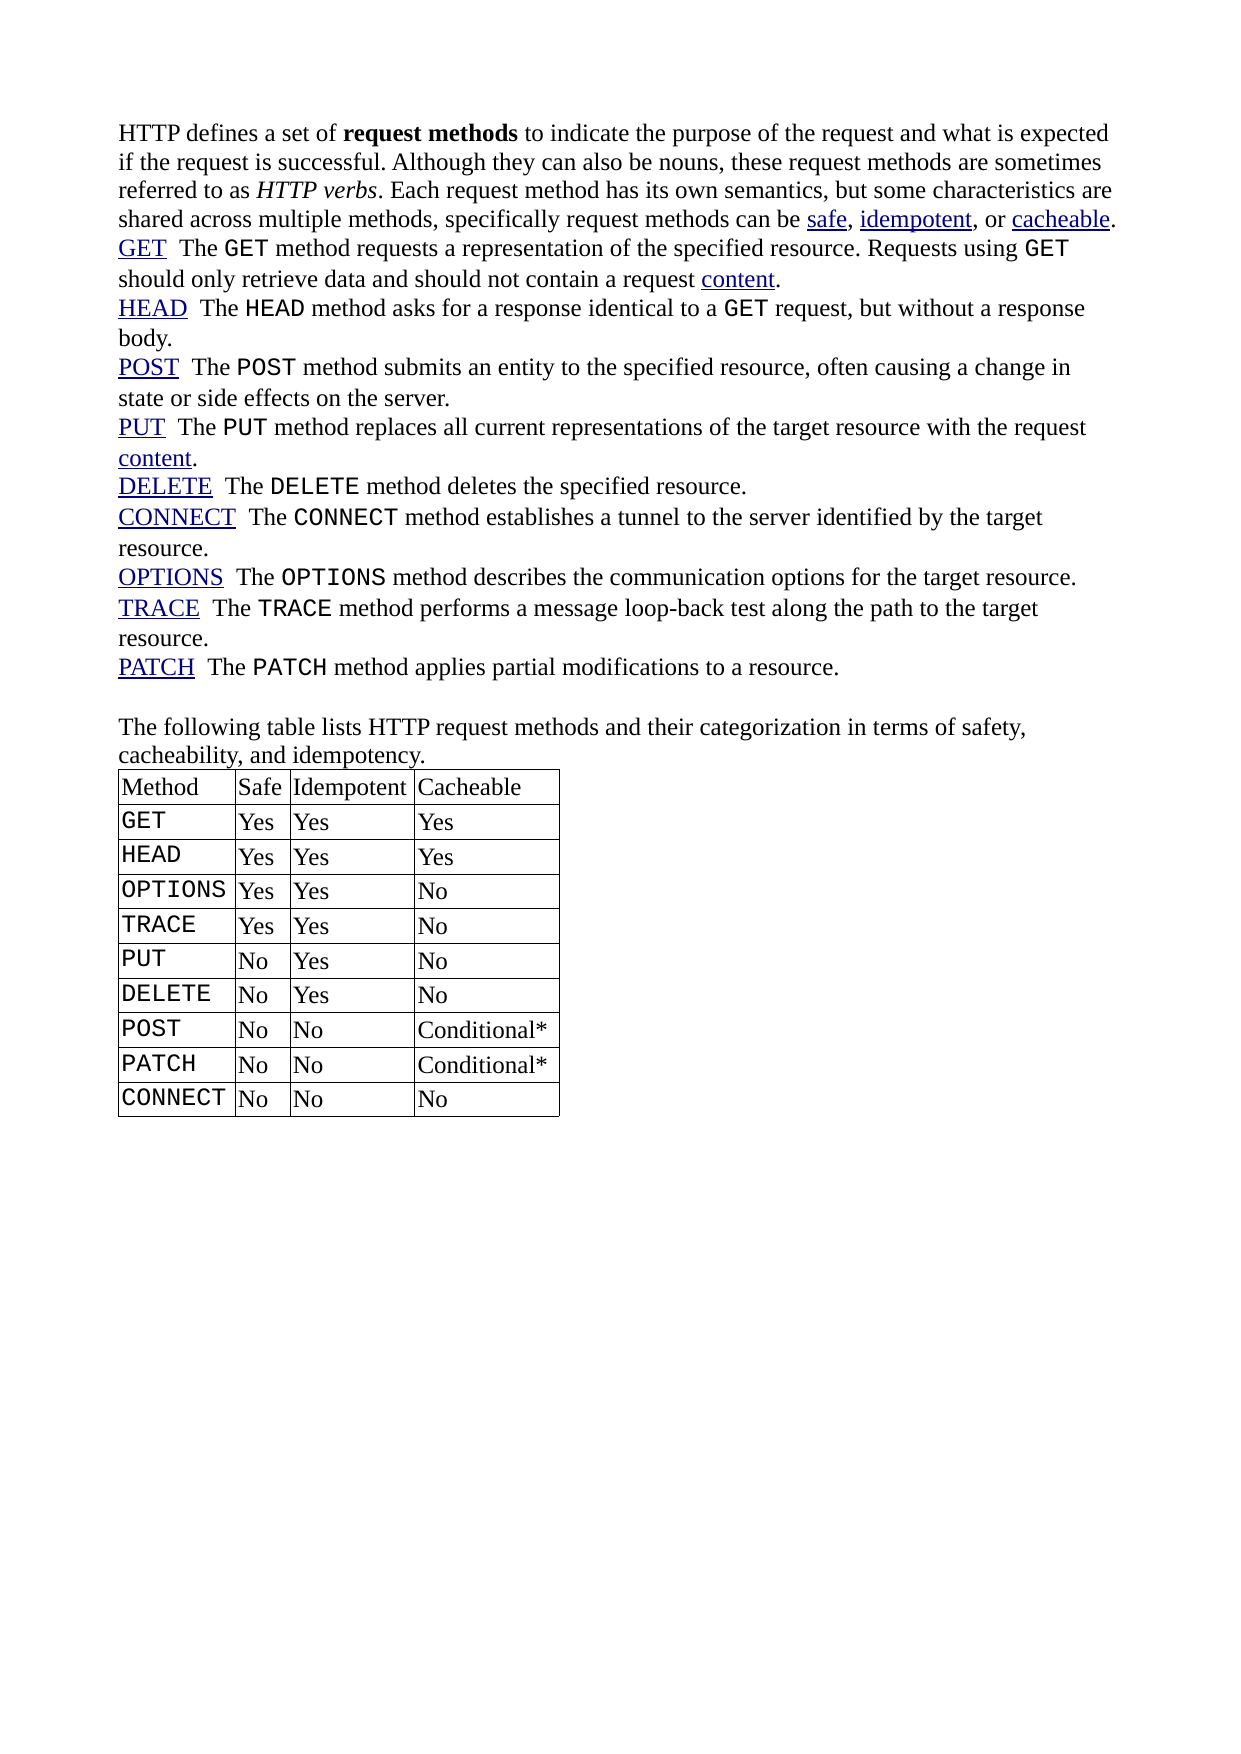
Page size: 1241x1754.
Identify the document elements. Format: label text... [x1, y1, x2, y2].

table_cell No [415, 909, 559, 943]
text GET The GET method requests a representation of the specified resource. Requests using GET should only retrieve data and should not contain a request content. [118, 233, 1122, 293]
table_cell Conditional* [415, 1048, 559, 1082]
table_cell HEAD [119, 840, 235, 873]
table_cell No [415, 875, 559, 908]
text POST The POST method submits an entity to the specified resource, often causing a change in state or side effects on the server. [118, 352, 1122, 412]
table_cell No [291, 1048, 414, 1082]
table_cell No [236, 1048, 290, 1082]
text TRACE The TRACE method performs a message loop-back test along the path to the target resource. [118, 593, 1122, 652]
table_cell Yes [415, 805, 559, 839]
table_cell OPTIONS [119, 875, 235, 908]
table_cell Yes [236, 909, 290, 943]
table_cell Yes [236, 875, 290, 908]
table_cell CONNECT [119, 1083, 235, 1116]
text PATCH The PATCH method applies partial modifications to a resource. [118, 652, 1122, 683]
table_cell No [291, 1083, 414, 1116]
table_header Cacheable [415, 770, 559, 804]
table_cell No [236, 979, 290, 1012]
text CONNECT The CONNECT method establishes a tunnel to the server identified by the target resource. [118, 502, 1122, 562]
table_cell Yes [291, 909, 414, 943]
table_cell No [291, 1013, 414, 1047]
table_cell PATCH [119, 1048, 235, 1082]
table_cell Yes [291, 875, 414, 908]
table_cell No [236, 1083, 290, 1116]
table_header Safe [236, 770, 290, 804]
text HTTP defines a set of request methods to indicate the purpose of the request and what is expected if the request is successful. Although they can also be nouns, these request methods are sometimes referred to as HTTP verbs. Each request method has its own semantics, but some characteristics are shared across multiple methods, specifically request methods can be safe, idempotent, or cacheable. [118, 118, 1122, 233]
table_cell TRACE [119, 909, 235, 943]
text PUT The PUT method replaces all current representations of the target resource with the request content. [118, 412, 1122, 471]
text OPTIONS The OPTIONS method describes the communication options for the target resource. [118, 562, 1122, 593]
table_cell POST [119, 1013, 235, 1047]
table_cell No [236, 944, 290, 977]
text The following table lists HTTP request methods and their categorization in terms of safety, cacheability, and idempotency. [118, 712, 1122, 769]
table_cell Yes [291, 805, 414, 839]
table_header Method [119, 770, 235, 804]
table_cell GET [119, 805, 235, 839]
table_cell No [236, 1013, 290, 1047]
table_cell Conditional* [415, 1013, 559, 1047]
table_cell Yes [236, 805, 290, 839]
table_cell No [415, 1083, 559, 1116]
table_cell No [415, 979, 559, 1012]
table_cell Yes [291, 944, 414, 977]
table_cell Yes [415, 840, 559, 873]
table_header Idempotent [291, 770, 414, 804]
table_cell Yes [236, 840, 290, 873]
table_cell PUT [119, 944, 235, 977]
table_cell DELETE [119, 979, 235, 1012]
text HEAD The HEAD method asks for a response identical to a GET request, but without a response body. [118, 293, 1122, 352]
table_cell Yes [291, 979, 414, 1012]
table_cell Yes [291, 840, 414, 873]
text DELETE The DELETE method deletes the specified resource. [118, 471, 1122, 502]
table_cell No [415, 944, 559, 977]
